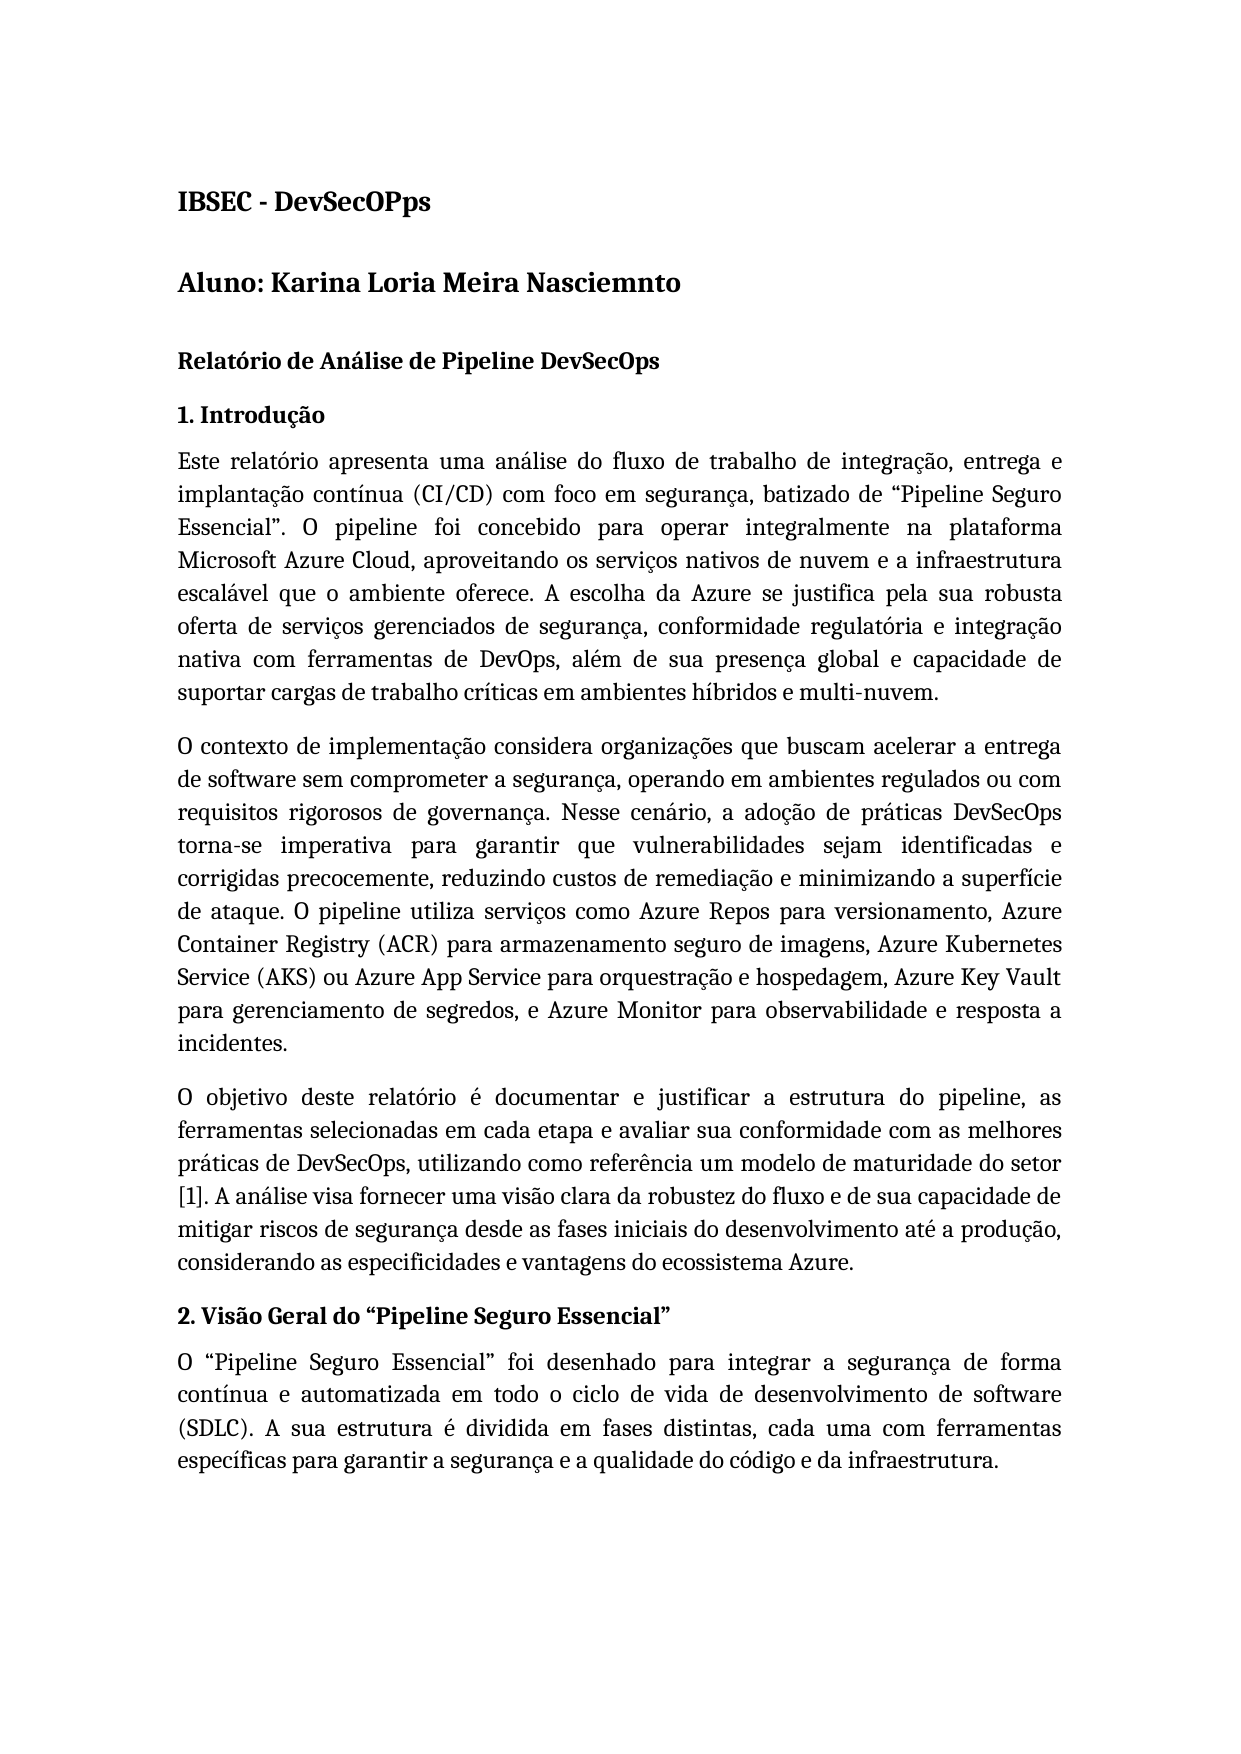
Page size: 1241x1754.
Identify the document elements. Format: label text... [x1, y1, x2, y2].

subtitle 2. Visão Geral do “Pipeline Seguro Essencial” [177, 1302, 1063, 1331]
text O objetivo deste relatório é documentar e justificar a estrutura do pipeline, as ferramentas selecionadas em cada etapa e avaliar sua conformidade com as melhores práticas de DevSecOps, utilizando como referência um modelo de maturidade do setor [1]. A análise visa fornecer uma visão clara da robustez do fluxo e de sua capacidade de mitigar riscos de segurança desde as fases iniciais do desenvolvimento até a produção, considerando as especificidades e vantagens do ecossistema Azure. [177, 1083, 1063, 1277]
subtitle Relatório de Análise de Pipeline DevSecOps [177, 347, 1063, 376]
subtitle 1. Introdução [177, 401, 1063, 430]
text O “Pipeline Seguro Essencial” foi desenhado para integrar a segurança de forma contínua e automatizada em todo o ciclo de vida de desenvolvimento de software (SDLC). A sua estrutura é dividida em fases distintas, cada uma com ferramentas específicas para garantir a segurança e a qualidade do código e da infraestrutura. [177, 1347, 1063, 1475]
subtitle IBSEC - DevSecOPps [177, 185, 1063, 219]
text Este relatório apresenta uma análise do fluxo de trabalho de integração, entrega e implantação contínua (CI/CD) com foco em segurança, batizado de “Pipeline Seguro Essencial”. O pipeline foi concebido para operar integralmente na plataforma Microsoft Azure Cloud, aproveitando os serviços nativos de nuvem e a infraestrutura escalável que o ambiente oferece. A escolha da Azure se justifica pela sua robusta oferta de serviços gerenciados de segurança, conformidade regulatória e integração nativa com ferramentas de DevOps, além de sua presença global e capacidade de suportar cargas de trabalho críticas em ambientes híbridos e multi-nuvem. [177, 447, 1063, 707]
subtitle Aluno: Karina Loria Meira Nasciemnto [177, 266, 1063, 300]
text O contexto de implementação considera organizações que buscam acelerar a entrega de software sem comprometer a segurança, operando em ambientes regulados ou com requisitos rigorosos de governança. Nesse cenário, a adoção de práticas DevSecOps torna-se imperativa para garantir que vulnerabilidades sejam identificadas e corrigidas precocemente, reduzindo custos de remediação e minimizando a superfície de ataque. O pipeline utiliza serviços como Azure Repos para versionamento, Azure Container Registry (ACR) para armazenamento seguro de imagens, Azure Kubernetes Service (AKS) ou Azure App Service para orquestração e hospedagem, Azure Key Vault para gerenciamento de segredos, e Azure Monitor para observabilidade e resposta a incidentes. [177, 732, 1063, 1058]
